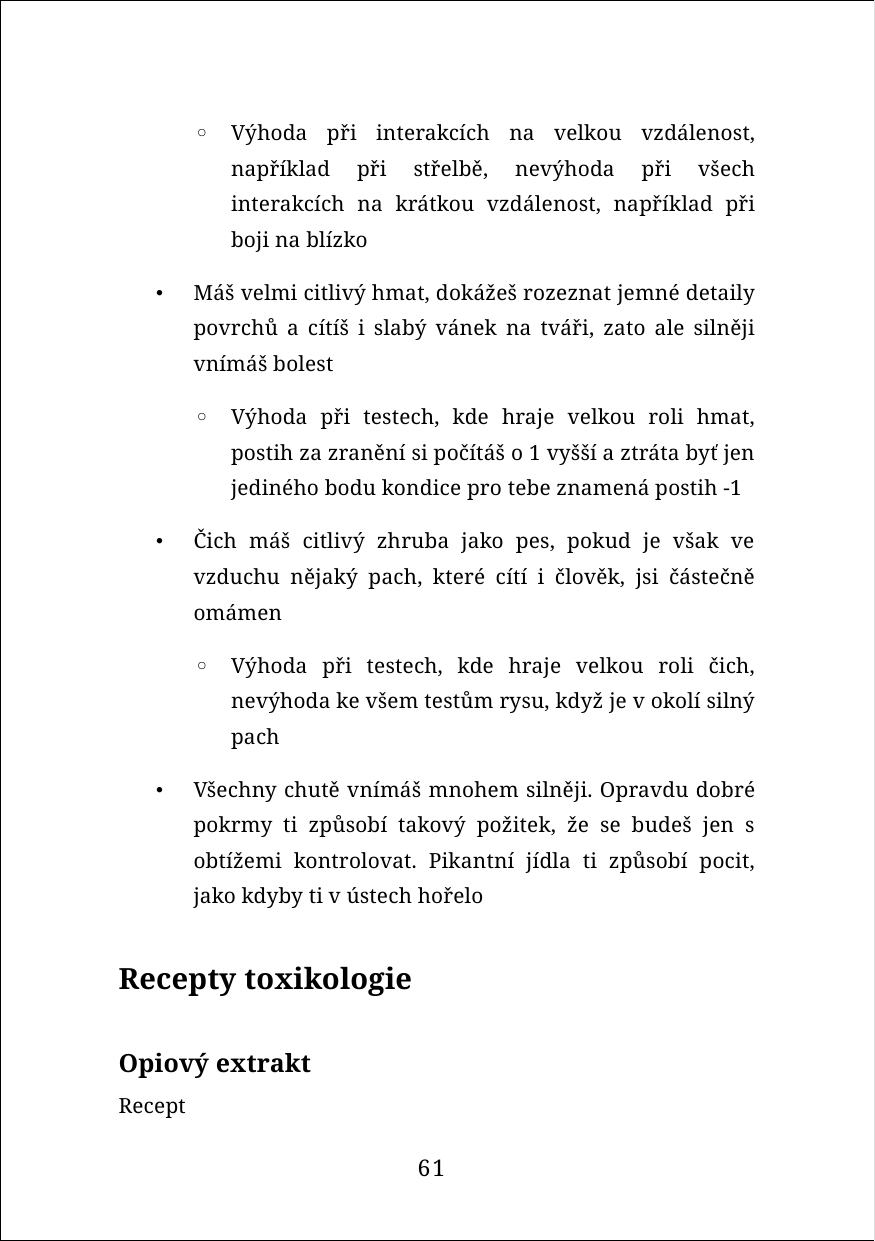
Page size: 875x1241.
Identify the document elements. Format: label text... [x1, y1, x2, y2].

list Výhoda při testech, kde hraje velkou roli čich, nevýhoda ke všem testům rysu, když je v okolí silný pach [193, 651, 756, 750]
subtitle Recepty toxikologie [118, 958, 756, 998]
list Všechny chutě vnímáš mnohem silněji. Opravdu dobré pokrmy ti způsobí takový požitek, že se budeš jen s obtížemi kontrolovat. Pikantní jídla ti způsobí pocit, jako kdyby ti v ústech hořelo [156, 775, 756, 910]
list Čich máš citlivý zhruba jako pes, pokud je však ve vzduchu nějaký pach, které cítí i člověk, jsi částečně omámen [156, 527, 756, 626]
list Výhoda při interakcích na velkou vzdálenost, například při střelbě, nevýhoda při všech interakcích na krátkou vzdálenost, například při boji na blízko [193, 118, 756, 253]
list Máš velmi citlivý hmat, dokážeš rozeznat jemné detaily povrchů a cítíš i slabý vánek na tváři, zato ale silněji vnímáš bolest [156, 278, 756, 377]
subtitle Opiový extrakt [118, 1046, 756, 1079]
text Recept [118, 1091, 756, 1120]
list Výhoda při testech, kde hraje velkou roli hmat, postih za zranění si počítáš o 1 vyšší a ztráta byť jen jediného bodu kondice pro tebe znamená postih -1 [193, 402, 756, 502]
